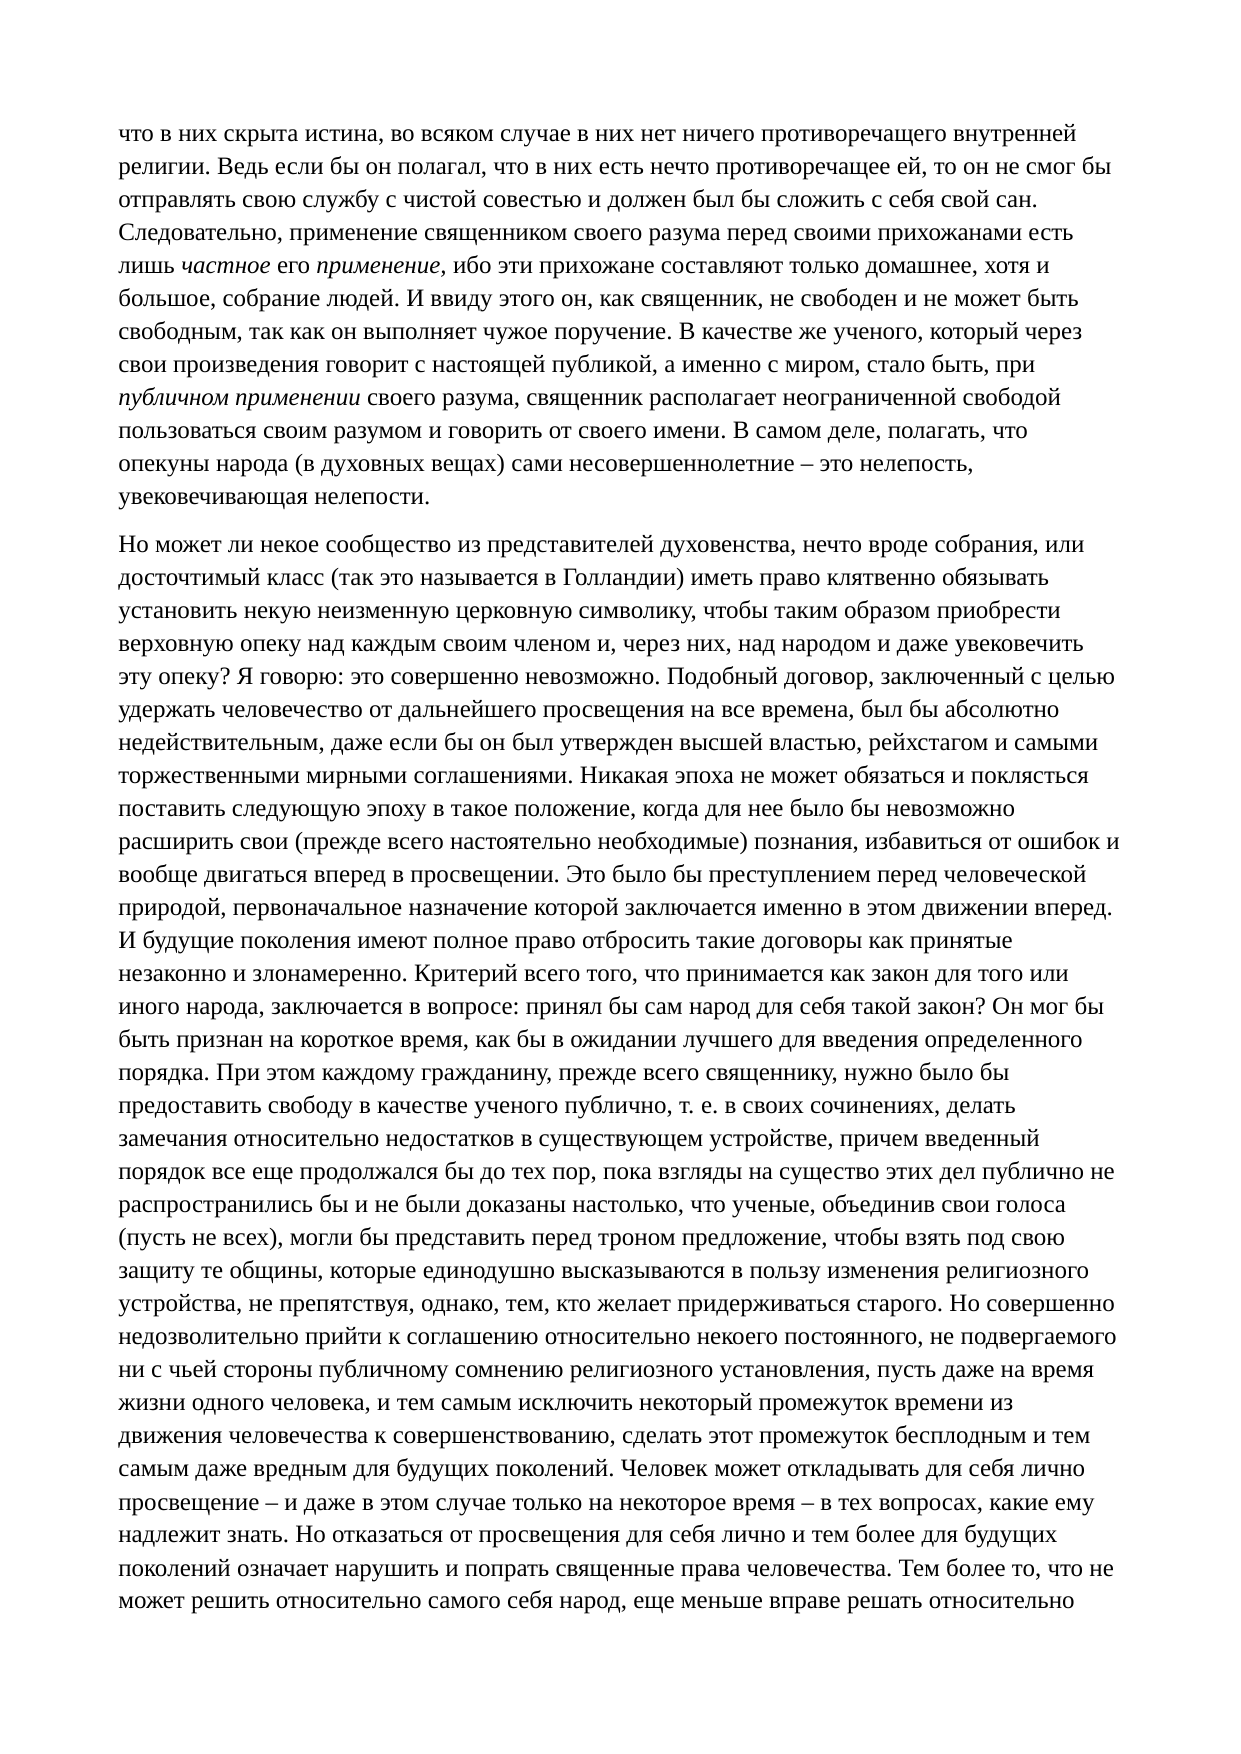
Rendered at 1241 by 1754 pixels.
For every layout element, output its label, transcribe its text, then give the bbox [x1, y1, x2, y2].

text что в них скрыта истина, во всяком случае в них нет ничего противоречащего внутренней религии. Ведь если бы он полагал, что в них есть нечто противоречащее ей, то он не смог бы отправлять свою службу с чистой совестью и должен был бы сложить с себя свой сан. Следовательно, применение священником своего разума перед своими прихожанами есть лишь частное его применение, ибо эти прихожане составляют только домашнее, хотя и большое, собрание людей. И ввиду этого он, как священник, не свободен и не может быть свободным, так как он выполняет чужое поручение. В качестве же ученого, который через свои произведения говорит с настоящей публикой, а именно с миром, стало быть, при публичном применении своего разума, священник располагает неограниченной свободой пользоваться своим разумом и говорить от своего имени. В самом деле, полагать, что опекуны народа (в духовных вещах) сами несовершеннолетние – это нелепость, увековечивающая нелепости. [118, 118, 1122, 510]
text Но может ли некое сообщество из представителей духовенства, нечто вроде собрания, или досточтимый класс (так это называется в Голландии) иметь право клятвенно обязывать установить некую неизменную церковную символику, чтобы таким образом приобрести верховную опеку над каждым своим членом и, через них, над народом и даже увековечить эту опеку? Я говорю: это совершенно невозможно. Подобный договор, заключенный с целью удержать человечество от дальнейшего просвещения на все времена, был бы абсолютно недействительным, даже если бы он был утвержден высшей властью, рейхстагом и самыми торжественными мирными соглашениями. Никакая эпоха не может обязаться и поклясться поставить следующую эпоху в такое положение, когда для нее было бы невозможно расширить свои (прежде всего настоятельно необходимые) познания, избавиться от ошибок и вообще двигаться вперед в просвещении. Это было бы преступлением перед человеческой природой, первоначальное назначение которой заключается именно в этом движении вперед. И будущие поколения имеют полное право отбросить такие договоры как принятые незаконно и злонамеренно. Критерий всего того, что принимается как закон для того или иного народа, заключается в вопросе: принял бы сам народ для себя такой закон? Он мог бы быть признан на короткое время, как бы в ожидании лучшего для введения определенного порядка. При этом каждому гражданину, прежде всего священнику, нужно было бы предоставить свободу в качестве ученого публично, т. е. в своих сочинениях, делать замечания относительно недостатков в существующем устройстве, причем введенный порядок все еще продолжался бы до тех пор, пока взгляды на существо этих дел публично не распространились бы и не были доказаны настолько, что ученые, объединив свои голоса (пусть не всех), могли бы представить перед троном предложение, чтобы взять под свою защиту те общины, которые единодушно высказываются в пользу изменения религиозного устройства, не препятствуя, однако, тем, кто желает придерживаться старого. Но совершенно недозволительно прийти к соглашению относительно некоего постоянного, не подвергаемого ни с чьей стороны публичному сомнению религиозного установления, пусть даже на время жизни одного человека, и тем самым исключить некоторый промежуток времени из движения человечества к совершенствованию, сделать этот промежуток бесплодным и тем самым даже вредным для будущих поколений. Человек может откладывать для себя лично просвещение – и даже в этом случае только на некоторое время – в тех вопросах, какие ему надлежит знать. Но отказаться от просвещения для себя лично и тем более для будущих поколений означает нарушить и попрать священные права человечества. Тем более то, что не может решить относительно самого себя народ, еще меньше вправе решать относительно [118, 529, 1122, 1614]
